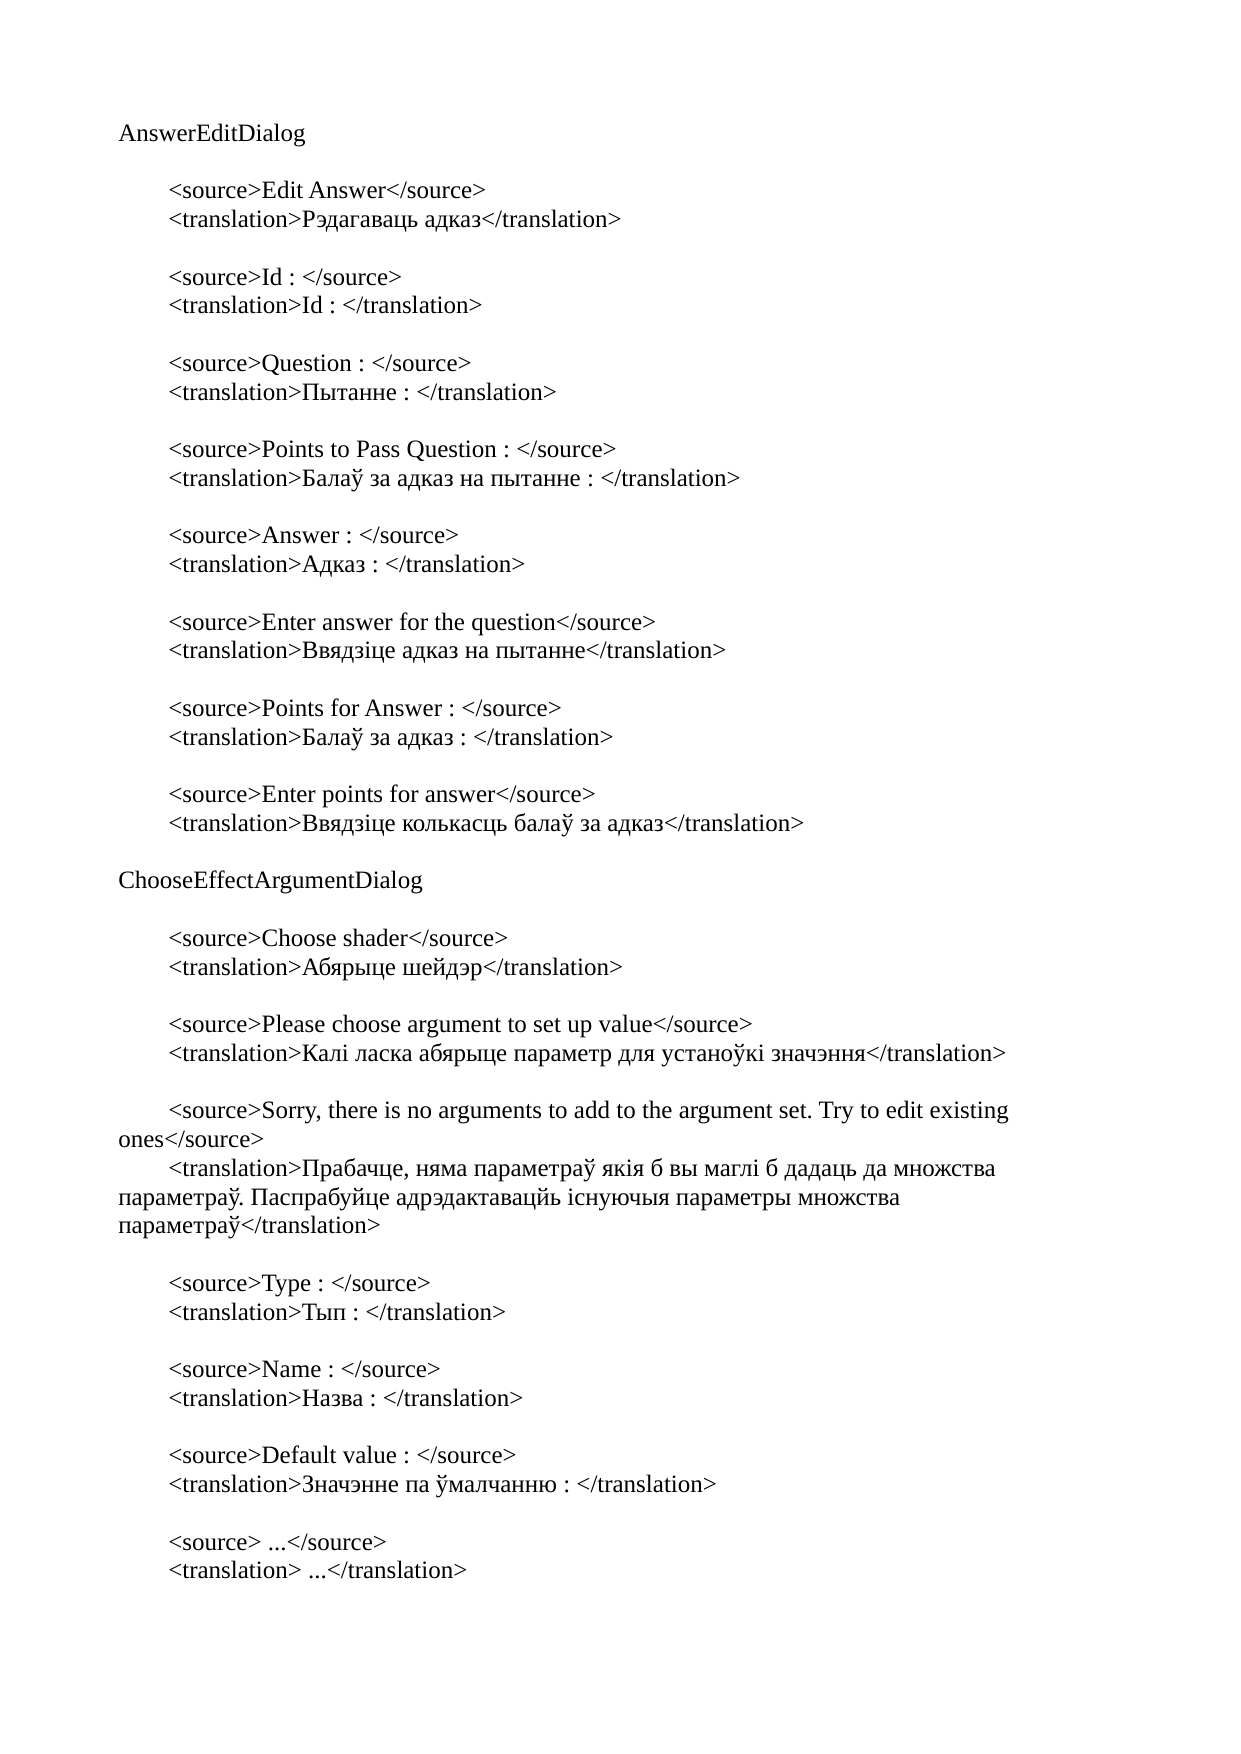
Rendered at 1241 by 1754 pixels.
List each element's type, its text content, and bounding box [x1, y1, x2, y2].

text <source>Type : </source> [118, 1268, 1122, 1297]
text <source>Enter points for answer</source> [118, 779, 1122, 808]
text <translation>Абярыце шейдэр</translation> [118, 952, 1122, 981]
text <source>Edit Answer</source> [118, 176, 1122, 204]
text <source>Default value : </source> [118, 1441, 1122, 1469]
text <source> ...</source> [118, 1527, 1122, 1556]
text <translation>Адказ : </translation> [118, 549, 1122, 578]
text <source>Points to Pass Question : </source> [118, 434, 1122, 463]
text <translation>Назва : </translation> [118, 1383, 1122, 1412]
text <source>Id : </source> [118, 262, 1122, 291]
text <translation>Пытанне : </translation> [118, 377, 1122, 406]
text ChooseEffectArgumentDialog [118, 866, 1122, 894]
text <source>Please choose argument to set up value</source> [118, 1009, 1122, 1038]
text <translation> ...</translation> [118, 1556, 1122, 1584]
text <source>Name : </source> [118, 1354, 1122, 1383]
text <translation>Тып : </translation> [118, 1297, 1122, 1326]
text <source>Enter answer for the question</source> [118, 607, 1122, 636]
text <translation>Балаў за адказ на пытанне : </translation> [118, 463, 1122, 492]
text <translation>Значэнне па ўмалчанню : </translation> [118, 1469, 1122, 1498]
text <source>Answer : </source> [118, 521, 1122, 549]
text <translation>Id : </translation> [118, 291, 1122, 319]
text <source>Choose shader</source> [118, 923, 1122, 952]
text <source>Question : </source> [118, 348, 1122, 377]
text <translation>Прабачце, няма параметраў якія б вы маглі б дадаць да множства параметраў. Паспрабуйце адрэдактавацйь існуючыя параметры множства параметраў</translation> [118, 1153, 1122, 1239]
text <translation>Балаў за адказ : </translation> [118, 722, 1122, 751]
text AnswerEditDialog [118, 118, 1122, 147]
text <translation>Рэдагаваць адказ</translation> [118, 204, 1122, 233]
text <translation>Ввядзіце колькасць балаў за адказ</translation> [118, 808, 1122, 837]
text <translation>Калі ласка абярыце параметр для устаноўкі значэння</translation> [118, 1038, 1122, 1067]
text <source>Points for Answer : </source> [118, 693, 1122, 722]
text <source>Sorry, there is no arguments to add to the argument set. Try to edit existing ones</source> [118, 1096, 1122, 1153]
text <translation>Ввядзіце адказ на пытанне</translation> [118, 636, 1122, 664]
